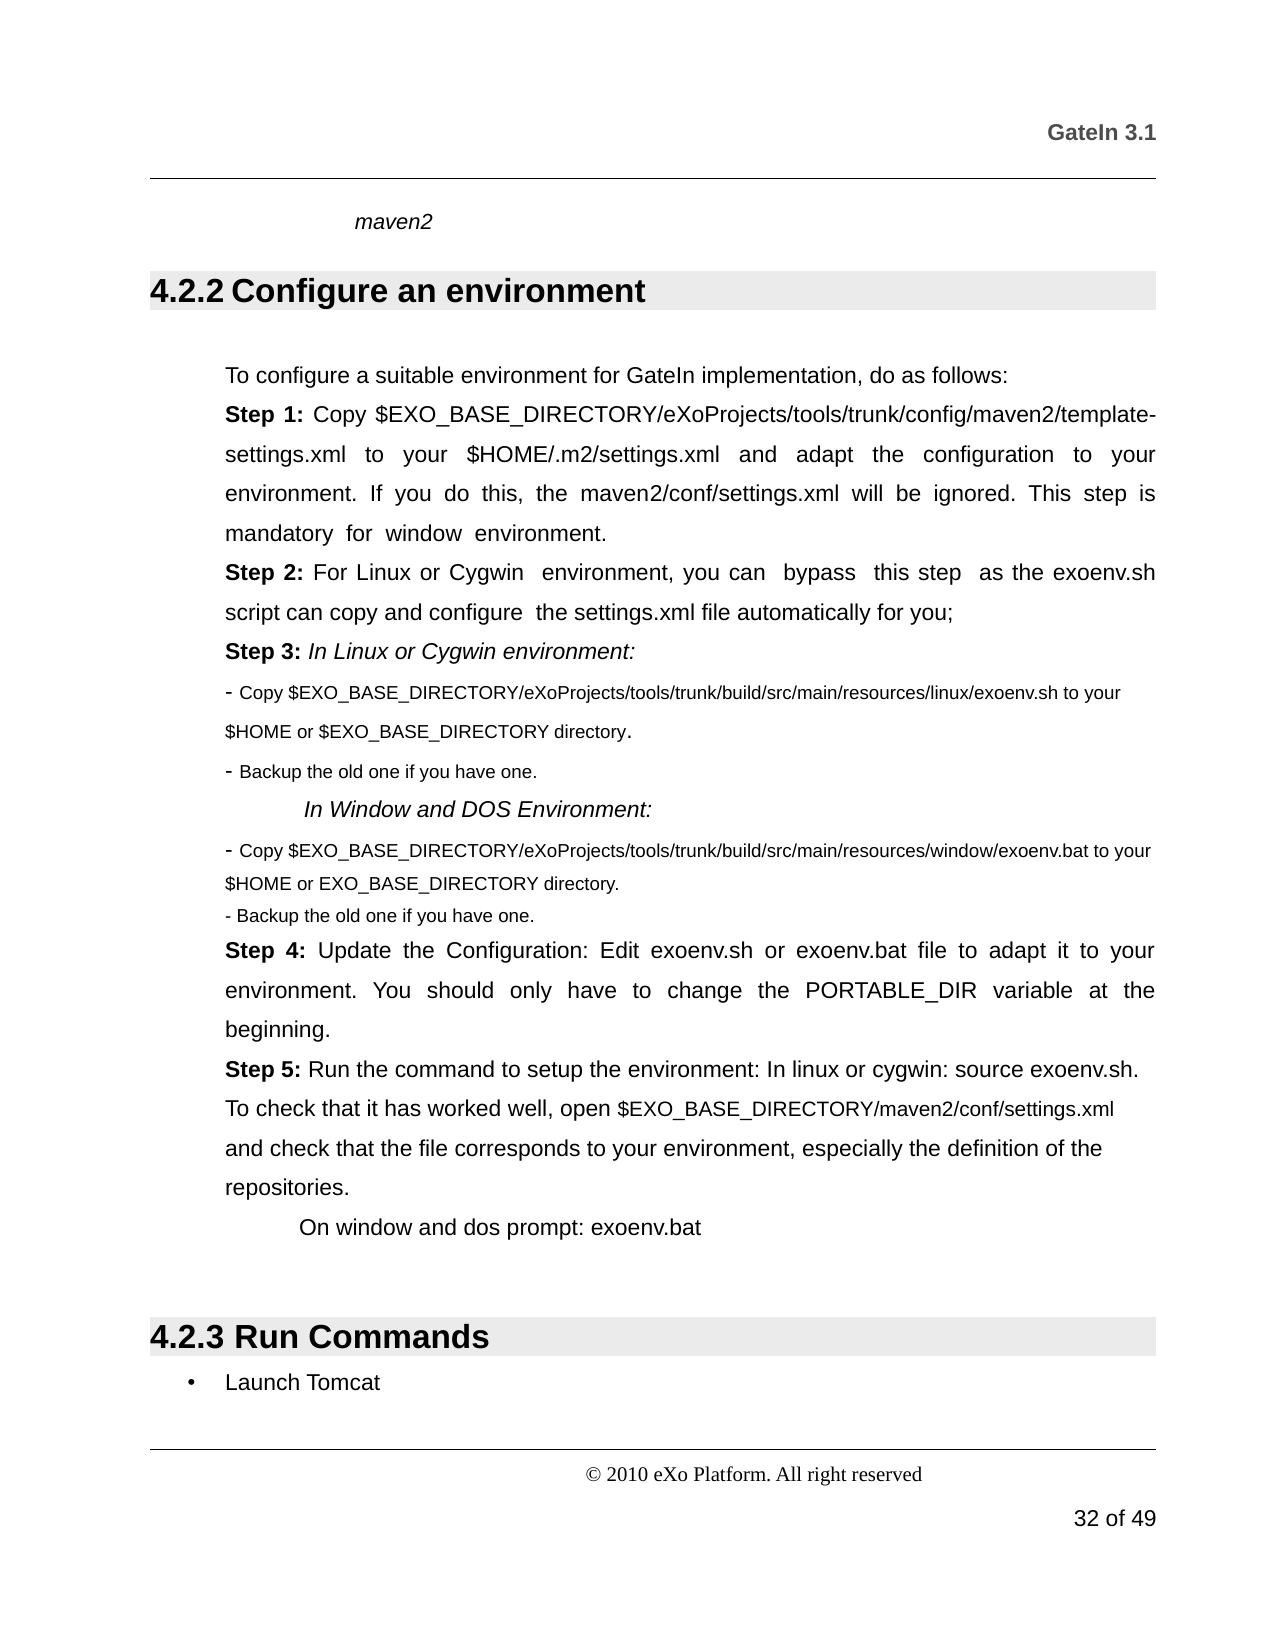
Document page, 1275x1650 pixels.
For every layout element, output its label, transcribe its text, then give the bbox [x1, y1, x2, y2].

list Step 3: In Linux or Cygwin environment: [187, 638, 1156, 664]
list - Backup the old one if you have one. [187, 905, 1156, 926]
list On window and dos prompt: exoenv.bat [261, 1213, 1156, 1279]
list Step 1: Copy $EXO_BASE_DIRECTORY/eXoProjects/tools/trunk/config/maven2/template-settings.xml to your $HOME/.m2/settings.xml and adapt the configuration to your environment. If you do this, the maven2/conf/settings.xml will be ignored. This step is mandatory for window environment. [187, 401, 1156, 546]
subtitle Run Commands [150, 1317, 1156, 1356]
list maven2 [299, 208, 1156, 234]
list - Copy $EXO_BASE_DIRECTORY/eXoProjects/tools/trunk/build/src/main/resources/window/exoenv.bat to your $HOME or EXO_BASE_DIRECTORY directory. [187, 836, 1156, 894]
list - Backup the old one if you have one. In Window and DOS Environment: [187, 757, 1156, 822]
list To configure a suitable environment for GateIn implementation, do as follows: [187, 362, 1156, 388]
list Step 2: For Linux or Cygwin environment, you can bypass this step as the exoenv.sh script can copy and configure the settings.xml file automatically for you; [187, 559, 1156, 625]
subtitle Configure an environment [150, 271, 1156, 310]
list Step 4: Update the Configuration: Edit exoenv.sh or exoenv.bat file to adapt it to your environment. You should only have to change the PORTABLE_DIR variable at the beginning. [187, 937, 1156, 1042]
list Launch Tomcat [187, 1368, 1156, 1395]
list Step 5: Run the command to setup the environment: In linux or cygwin: source exoenv.sh. [187, 1056, 1156, 1082]
list - Copy $EXO_BASE_DIRECTORY/eXoProjects/tools/trunk/build/src/main/resources/linux/exoenv.sh to your $HOME or $EXO_BASE_DIRECTORY directory. [187, 678, 1156, 743]
list To check that it has worked well, open $EXO_BASE_DIRECTORY/maven2/conf/settings.xml and check that the file corresponds to your environment, especially the definition of the repositories. [187, 1095, 1156, 1200]
